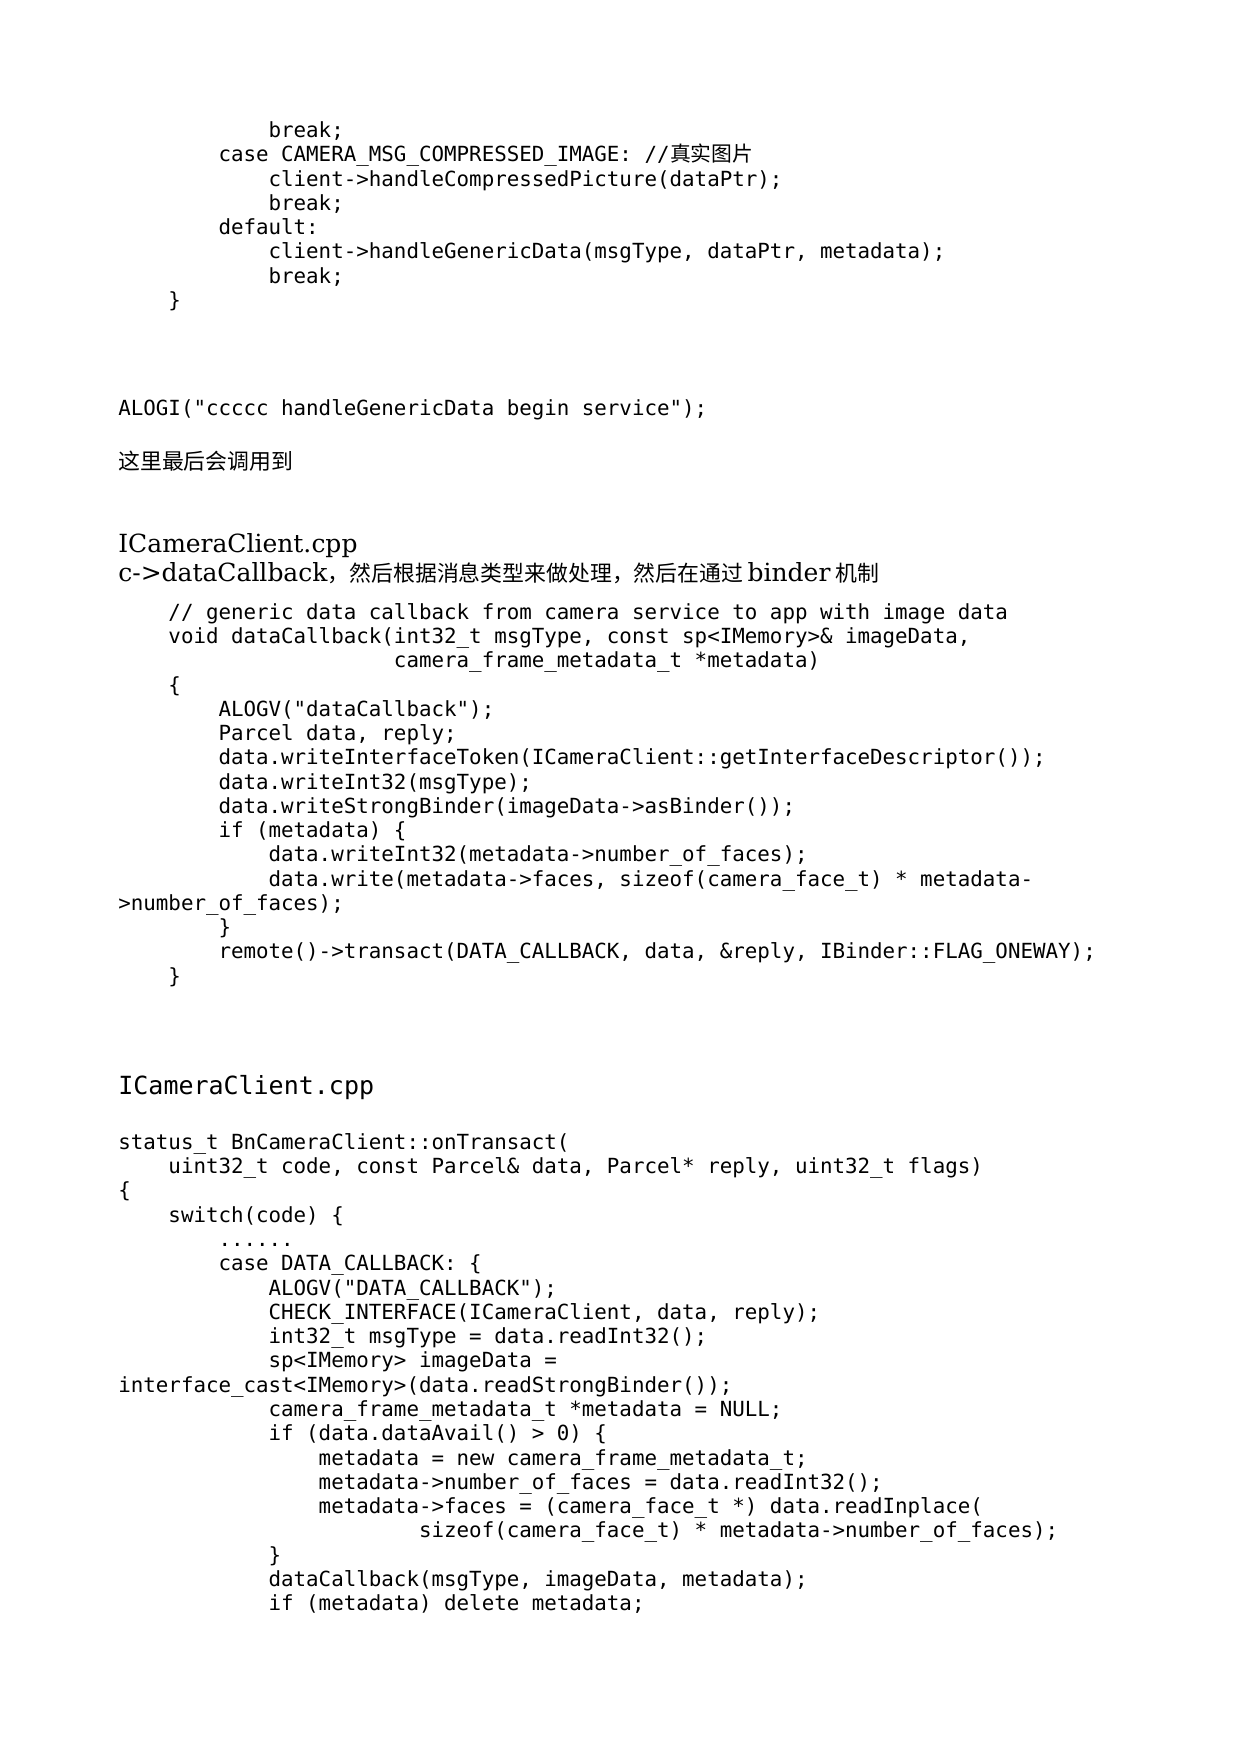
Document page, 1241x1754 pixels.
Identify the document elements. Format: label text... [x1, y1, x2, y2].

text break; [118, 191, 1122, 215]
text { [118, 673, 1122, 697]
text if (metadata) { [118, 818, 1122, 842]
text if (metadata) delete metadata; [118, 1591, 1122, 1615]
text metadata->faces = (camera_face_t *) data.readInplace( [118, 1494, 1122, 1518]
text case CAMERA_MSG_COMPRESSED_IMAGE: //真实图片 [118, 142, 1122, 167]
text dataCallback(msgType, imageData, metadata); [118, 1567, 1122, 1591]
text ...... [118, 1227, 1122, 1251]
text data.writeStrongBinder(imageData->asBinder()); [118, 794, 1122, 818]
text { [118, 1178, 1122, 1203]
text camera_frame_metadata_t *metadata) [118, 648, 1122, 673]
text metadata = new camera_frame_metadata_t; [118, 1446, 1122, 1470]
text } [118, 915, 1122, 939]
text data.writeInt32(metadata->number_of_faces); [118, 842, 1122, 867]
text client->handleCompressedPicture(dataPtr); [118, 167, 1122, 191]
text // generic data callback from camera service to app with image data [118, 600, 1122, 624]
text Parcel data, reply; [118, 721, 1122, 745]
text if (data.dataAvail() > 0) { [118, 1421, 1122, 1446]
text ALOGV("dataCallback"); [118, 697, 1122, 721]
text } [118, 964, 1122, 988]
text break; [118, 118, 1122, 142]
text ALOGI("ccccc handleGenericData begin service"); [118, 396, 1122, 420]
text default: [118, 215, 1122, 239]
text data.write(metadata->faces, sizeof(camera_face_t) * metadata->number_of_faces); [118, 867, 1122, 915]
text remote()->transact(DATA_CALLBACK, data, &reply, IBinder::FLAG_ONEWAY); [118, 939, 1122, 964]
text case DATA_CALLBACK: { [118, 1251, 1122, 1276]
text int32_t msgType = data.readInt32(); [118, 1324, 1122, 1348]
text break; [118, 264, 1122, 288]
text sizeof(camera_face_t) * metadata->number_of_faces); [118, 1518, 1122, 1543]
text ICameraClient.cpp [118, 1071, 1122, 1101]
text switch(code) { [118, 1203, 1122, 1227]
text data.writeInt32(msgType); [118, 770, 1122, 794]
text void dataCallback(int32_t msgType, const sp<IMemory>& imageData, [118, 624, 1122, 648]
text } [118, 288, 1122, 312]
text ALOGV("DATA_CALLBACK"); [118, 1276, 1122, 1300]
text client->handleGenericData(msgType, dataPtr, metadata); [118, 239, 1122, 264]
text 这里最后会调用到 [118, 449, 1122, 475]
text ICameraClient.cpp c->dataCallback，然后根据消息类型来做处理，然后在通过binder机制 [118, 529, 1122, 587]
text sp<IMemory> imageData = interface_cast<IMemory>(data.readStrongBinder()); [118, 1348, 1122, 1397]
text CHECK_INTERFACE(ICameraClient, data, reply); [118, 1300, 1122, 1324]
text data.writeInterfaceToken(ICameraClient::getInterfaceDescriptor()); [118, 745, 1122, 770]
text } [118, 1543, 1122, 1567]
text status_t BnCameraClient::onTransact( [118, 1130, 1122, 1154]
text camera_frame_metadata_t *metadata = NULL; [118, 1397, 1122, 1421]
text metadata->number_of_faces = data.readInt32(); [118, 1470, 1122, 1494]
text uint32_t code, const Parcel& data, Parcel* reply, uint32_t flags) [118, 1154, 1122, 1178]
